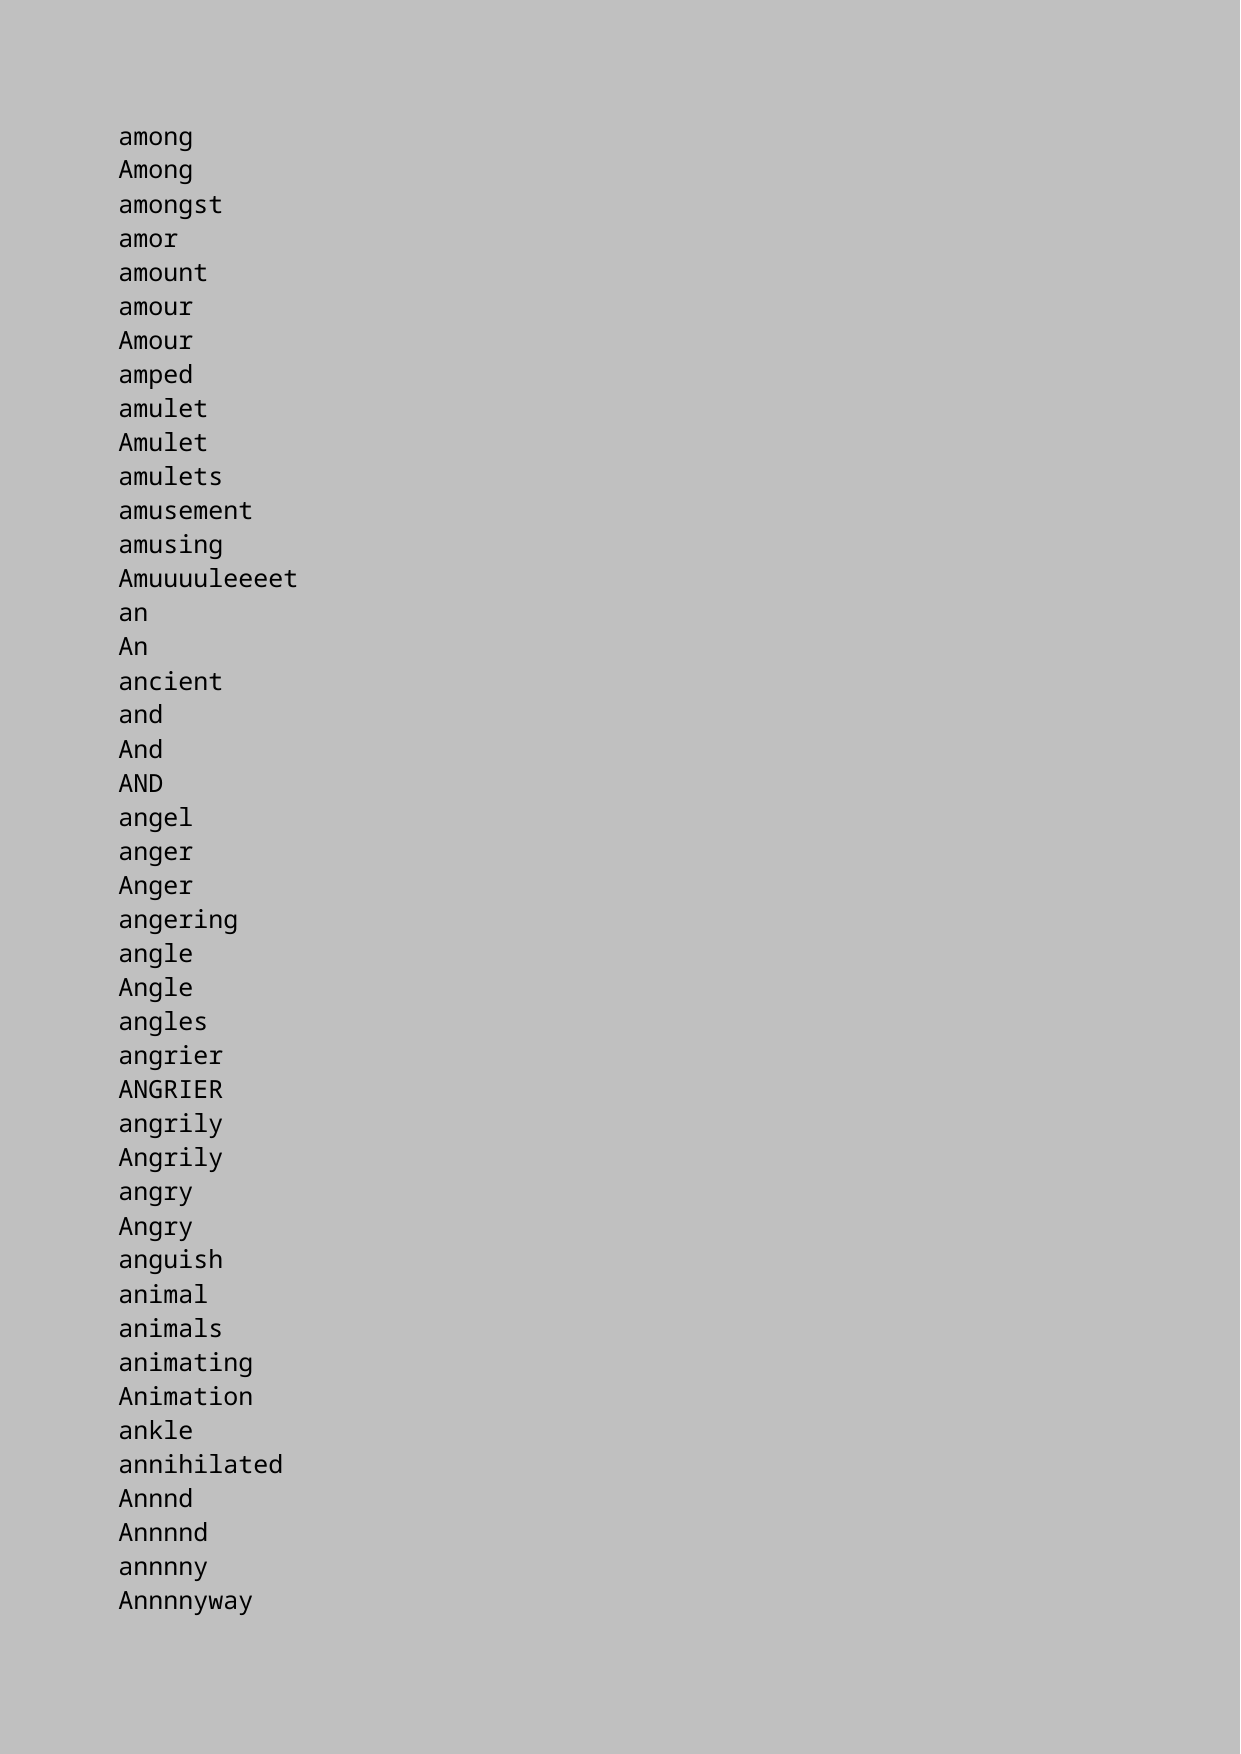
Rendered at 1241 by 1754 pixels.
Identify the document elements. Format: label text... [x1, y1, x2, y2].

text Animation [118, 1378, 1122, 1412]
text animal [118, 1276, 1122, 1310]
text Angry [118, 1208, 1122, 1242]
text ANGRIER [118, 1072, 1122, 1106]
text amongst [118, 186, 1122, 220]
text angry [118, 1174, 1122, 1208]
text anger [118, 833, 1122, 867]
text ancient [118, 663, 1122, 697]
text ankle [118, 1412, 1122, 1447]
text And [118, 731, 1122, 765]
text Angle [118, 970, 1122, 1004]
text annihilated [118, 1447, 1122, 1481]
text An [118, 629, 1122, 663]
text anguish [118, 1242, 1122, 1276]
text amped [118, 357, 1122, 391]
text angrier [118, 1038, 1122, 1072]
text animating [118, 1344, 1122, 1378]
text angles [118, 1004, 1122, 1038]
text Angrily [118, 1140, 1122, 1174]
text AND [118, 765, 1122, 799]
text amount [118, 254, 1122, 288]
text Amulet [118, 425, 1122, 459]
text an [118, 595, 1122, 629]
text amulet [118, 391, 1122, 425]
text angel [118, 799, 1122, 833]
text amusement [118, 493, 1122, 527]
text Amour [118, 322, 1122, 357]
text annnny [118, 1549, 1122, 1583]
text Amuuuuleeeet [118, 561, 1122, 595]
text animals [118, 1310, 1122, 1344]
text amusing [118, 527, 1122, 561]
text angrily [118, 1106, 1122, 1140]
text among [118, 118, 1122, 152]
text Annnd [118, 1481, 1122, 1515]
text Anger [118, 867, 1122, 902]
text angering [118, 902, 1122, 936]
text amour [118, 288, 1122, 322]
text Annnnd [118, 1515, 1122, 1549]
text and [118, 697, 1122, 731]
text angle [118, 936, 1122, 970]
text Annnnyway [118, 1583, 1122, 1617]
text amulets [118, 459, 1122, 493]
text Among [118, 152, 1122, 186]
text amor [118, 220, 1122, 254]
